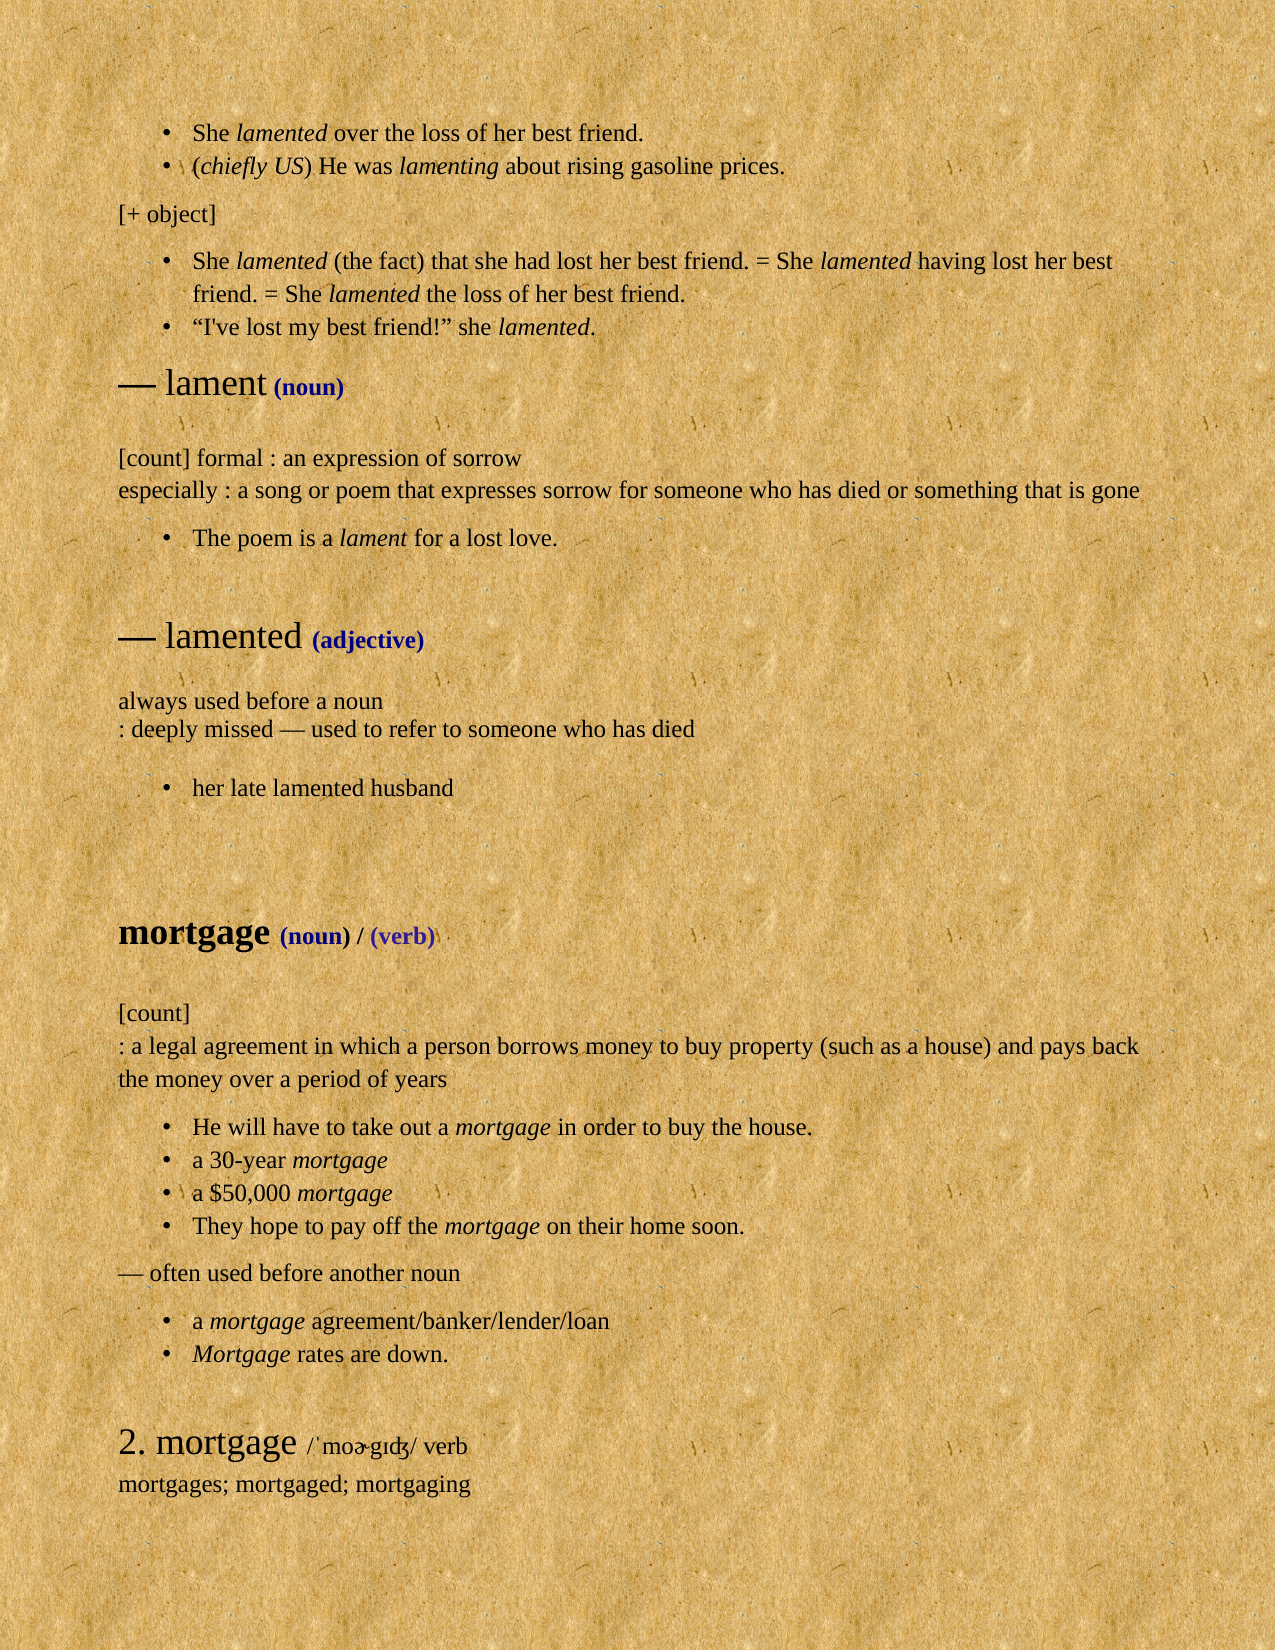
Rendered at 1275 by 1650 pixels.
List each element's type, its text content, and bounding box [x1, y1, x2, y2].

text 2. mortgage /ˈmoɚgɪʤ/ verb [118, 1420, 1157, 1463]
text — often used before another noun [118, 1258, 1157, 1287]
text — lament (noun) [118, 360, 1157, 403]
list her late lamented husband [162, 773, 1157, 802]
subtitle mortgage (noun) / (verb) [118, 909, 1157, 953]
text — lamented (adjective) [118, 614, 1157, 657]
list a $50,000 mortgage [162, 1178, 1157, 1207]
list a 30-year mortgage [162, 1145, 1157, 1174]
list She lamented (the fact) that she had lost her best friend. = She lamented having lost her best friend. = She lamented the loss of her best friend. [162, 246, 1157, 308]
list They hope to pay off the mortgage on their home soon. [162, 1211, 1157, 1240]
text mortgages; mortgaged; mortgaging [118, 1469, 1157, 1498]
list He will have to take out a mortgage in order to buy the house. [162, 1112, 1157, 1141]
picture [0, 0, 1275, 1650]
text : deeply missed — used to refer to someone who has died [118, 714, 1157, 743]
text [+ object] [118, 199, 1157, 227]
list (chiefly US) He was lamenting about rising gasoline prices. [162, 151, 1157, 180]
list Mortgage rates are down. [162, 1339, 1157, 1368]
text especially : a song or poem that expresses sorrow for someone who has died or something that is gone [118, 476, 1157, 504]
text [count] [118, 998, 1157, 1027]
text : a legal agreement in which a person borrows money to buy property (such as a house) and pays back the money over a period of years [118, 1031, 1157, 1093]
list The poem is a lament for a lost love. [162, 523, 1157, 552]
list She lamented over the loss of her best friend. [162, 118, 1157, 147]
text [count] formal : an expression of sorrow [118, 443, 1157, 471]
list “I've lost my best friend!” she lamented. [162, 312, 1157, 341]
list a mortgage agreement/banker/lender/loan [162, 1306, 1157, 1335]
text always used before a noun [118, 686, 1157, 714]
